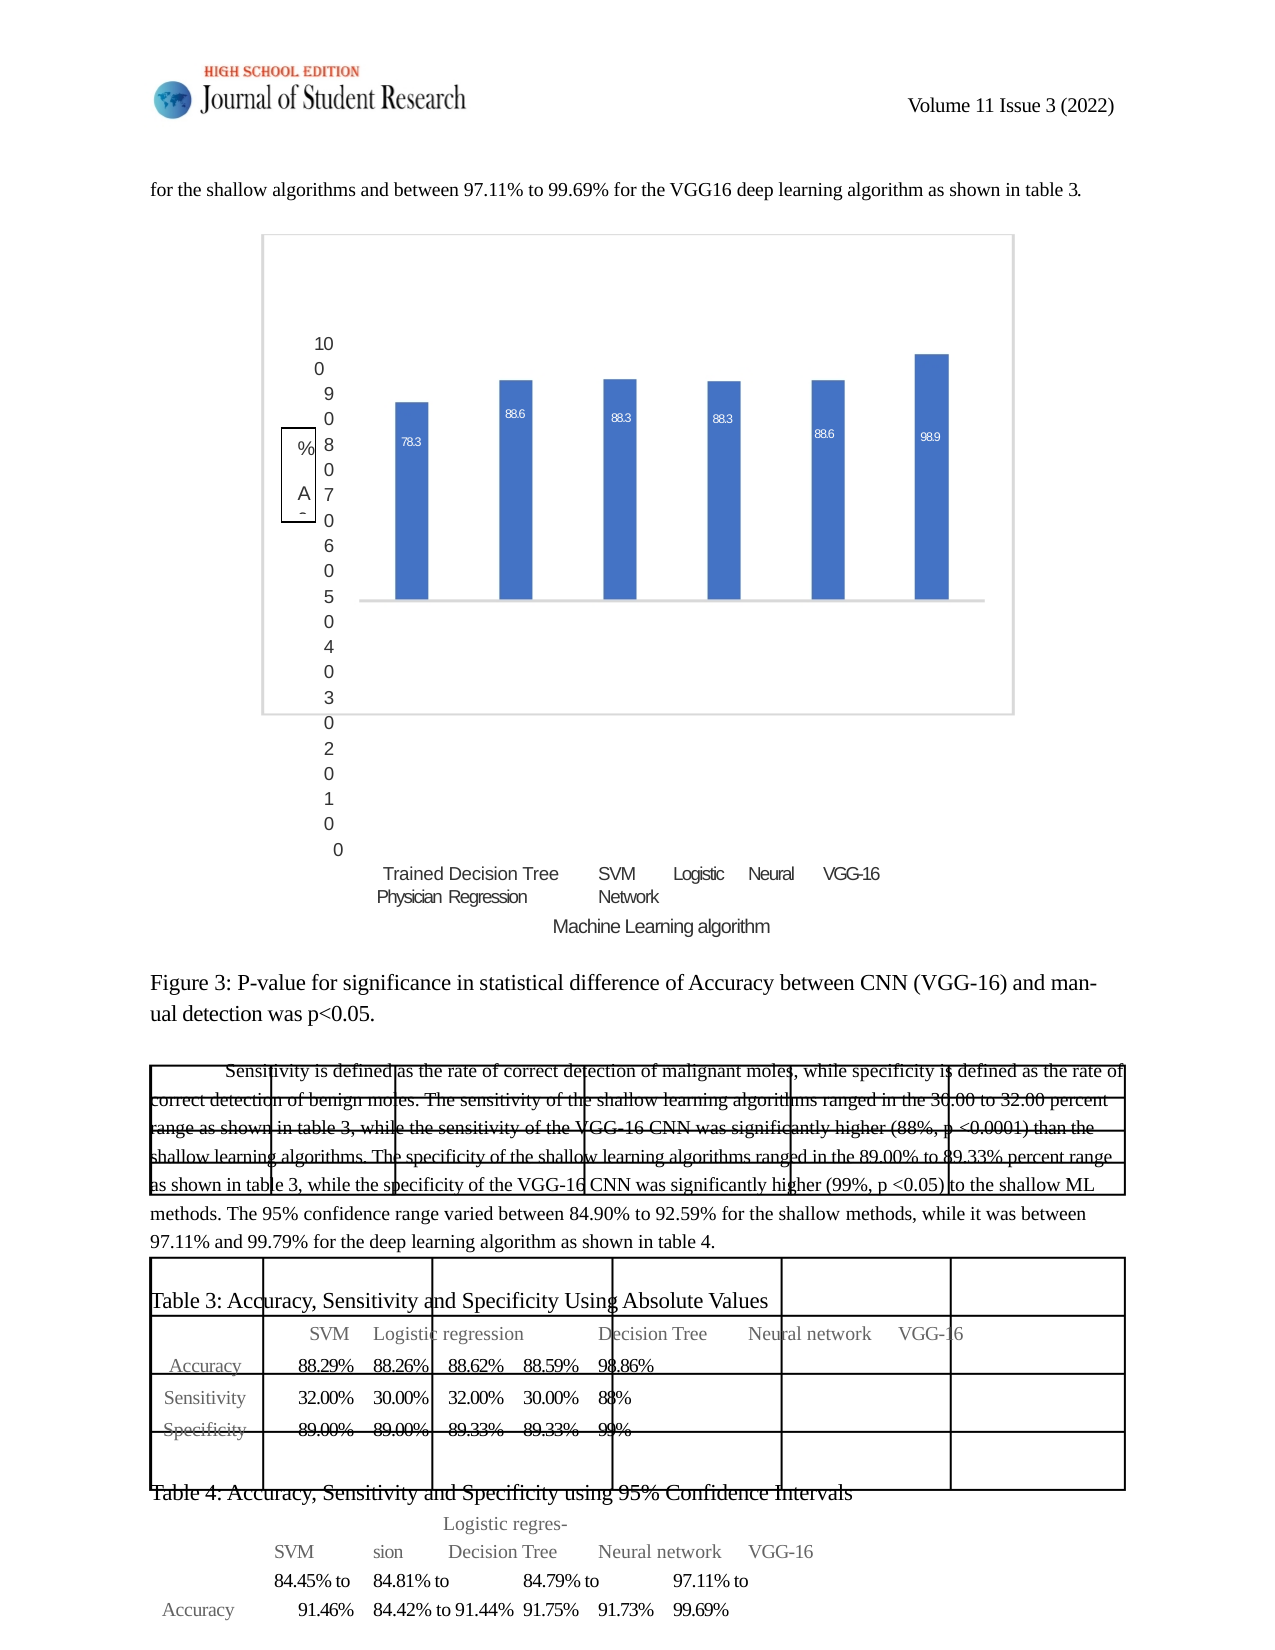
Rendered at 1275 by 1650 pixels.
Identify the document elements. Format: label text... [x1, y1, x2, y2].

text Volume 11 Issue 3 (2022) [282, 429, 315, 521]
picture [0, 0, 1275, 1650]
